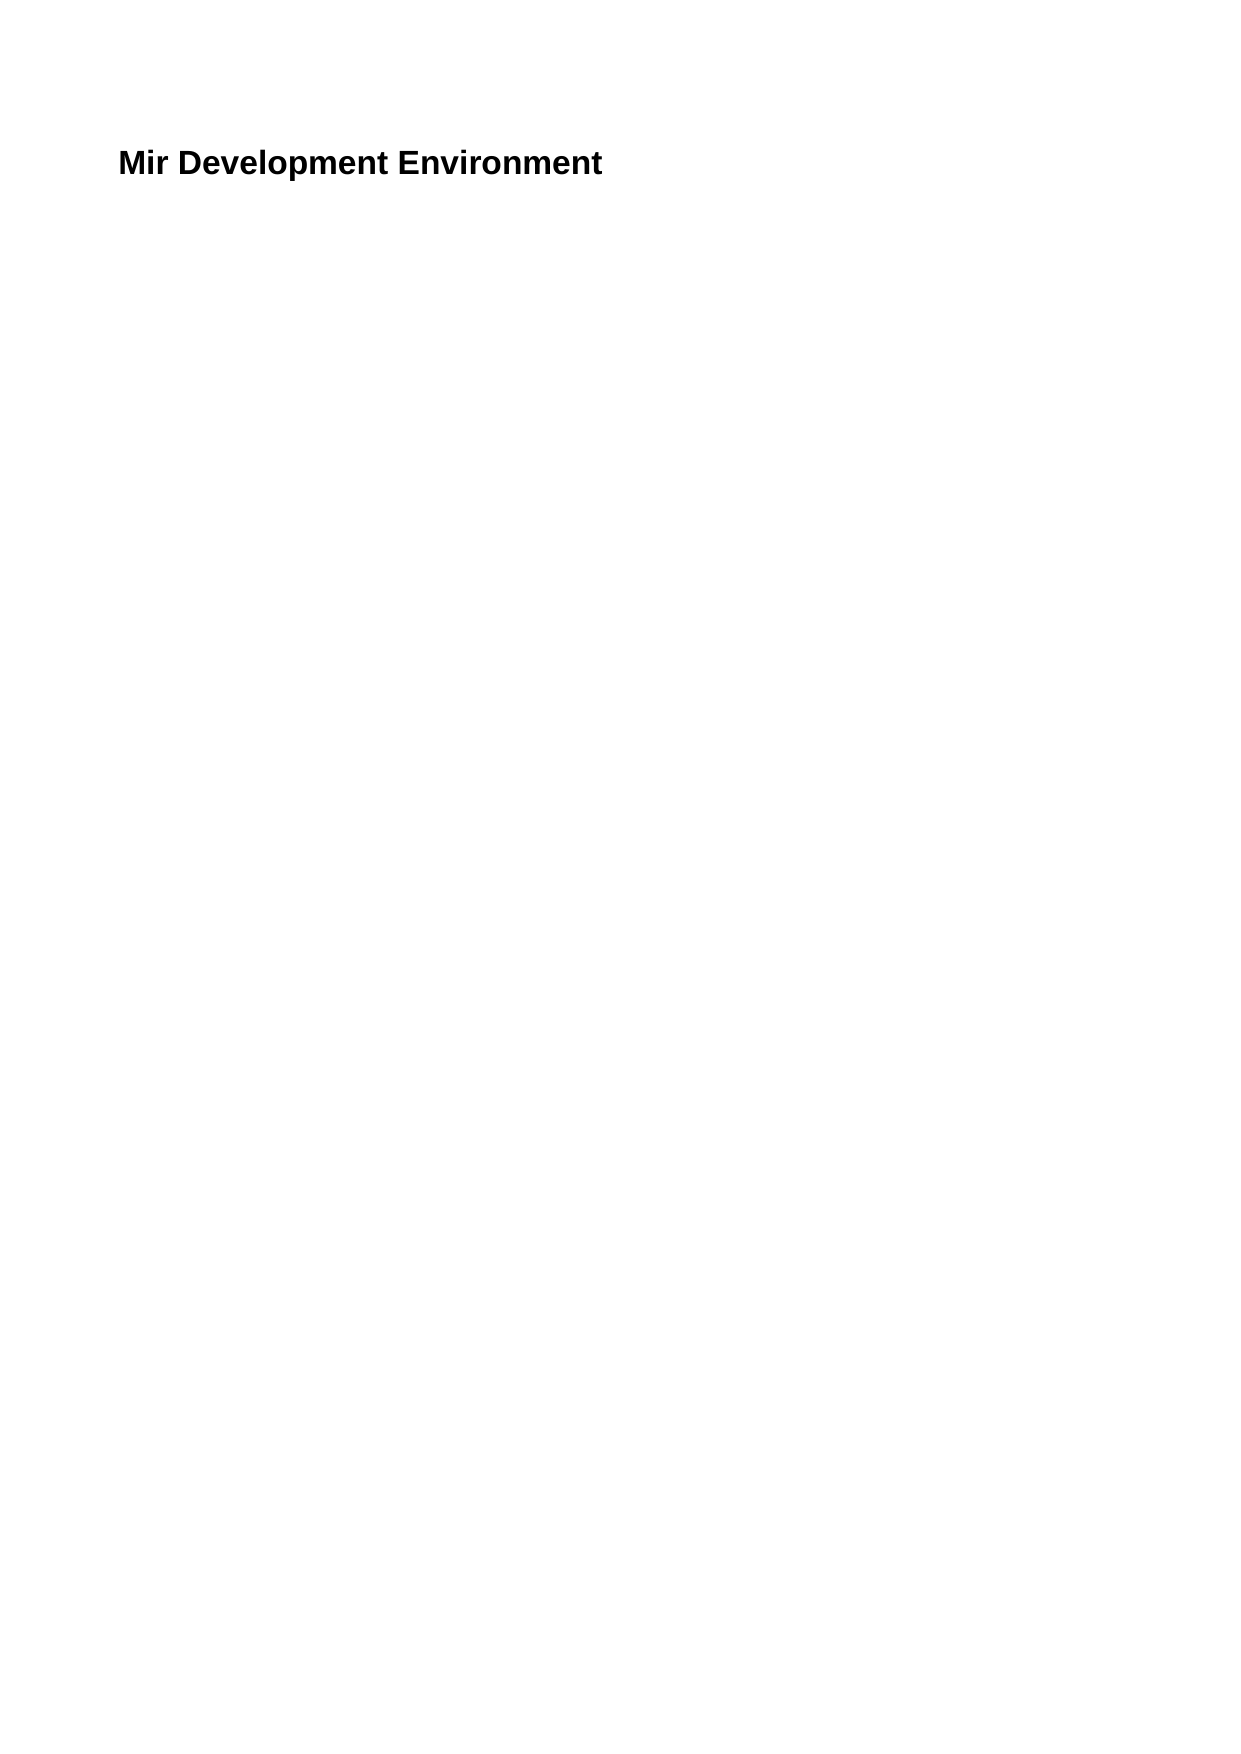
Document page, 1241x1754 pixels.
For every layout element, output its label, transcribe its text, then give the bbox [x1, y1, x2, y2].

subtitle Mir Development Environment [118, 143, 1122, 182]
